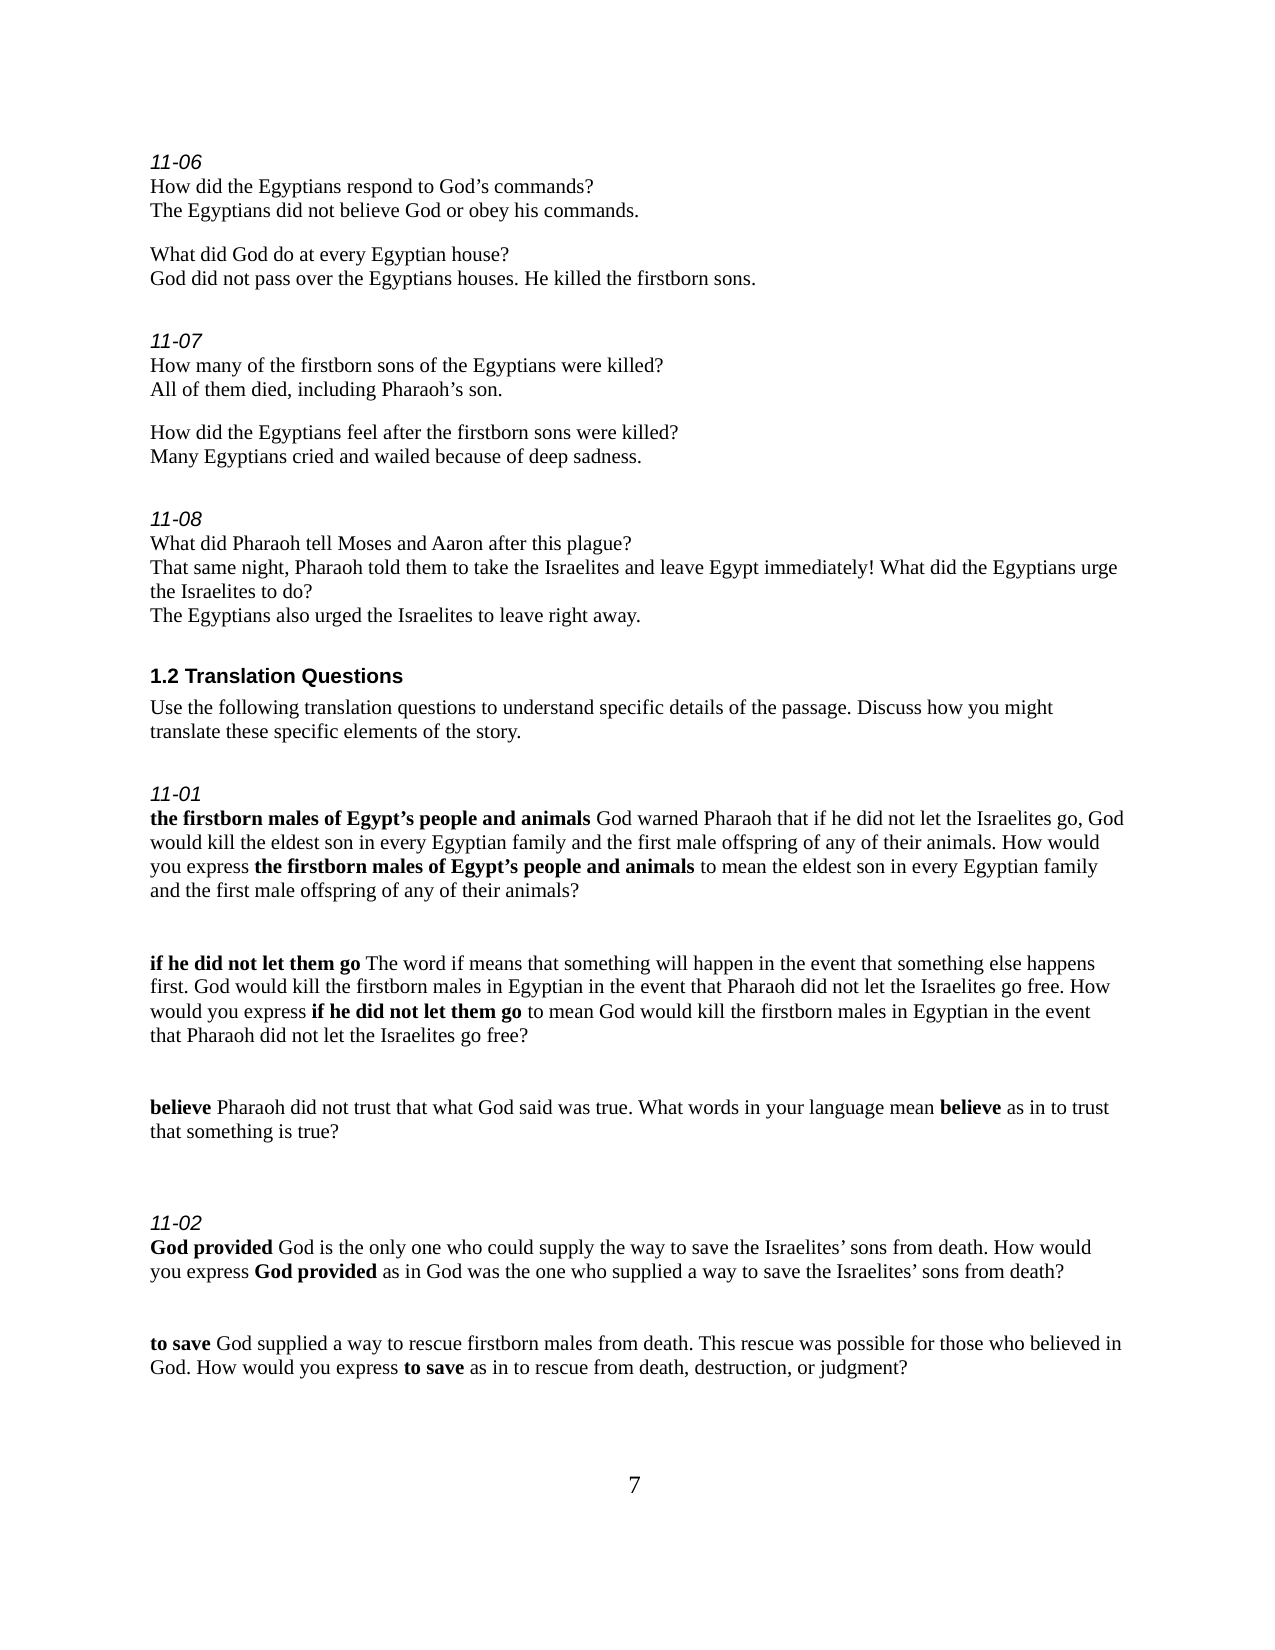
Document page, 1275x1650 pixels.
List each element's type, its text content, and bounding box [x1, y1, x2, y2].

text How did the Egyptians respond to God’s commands? The Egyptians did not believe God or obey his commands. [150, 174, 1125, 222]
subtitle 1.2 Translation Questions [150, 663, 1125, 687]
text believe Pharaoh did not trust that what God said was true. What words in your language mean believe as in to trust that something is true? [150, 1095, 1125, 1143]
text Use the following translation questions to understand specific details of the passage. Discuss how you might translate these specific elements of the story. [150, 695, 1125, 743]
subtitle 11-08 [150, 507, 1125, 531]
text What did God do at every Egyptian house? God did not pass over the Egyptians houses. He killed the firstborn sons. [150, 242, 1125, 290]
subtitle 11-02 [150, 1211, 1125, 1235]
text the firstborn males of Egypt’s people and animals God warned Pharaoh that if he did not let the Israelites go, God would kill the eldest son in every Egyptian family and the first male offspring of any of their animals. How would you express the firstborn males of Egypt’s people and animals to mean the eldest son in every Egyptian family and the first male offspring of any of their animals? [150, 806, 1125, 902]
text God provided God is the only one who could supply the way to save the Israelites’ sons from death. How would you express God provided as in God was the one who supplied a way to save the Israelites’ sons from death? [150, 1235, 1125, 1283]
text What did Pharaoh tell Moses and Aaron after this plague? That same night, Pharaoh told them to take the Israelites and leave Egypt immediately! What did the Egyptians urge the Israelites to do? The Egyptians also urged the Israelites to leave right away. [150, 531, 1125, 627]
subtitle 11-07 [150, 329, 1125, 353]
text if he did not let them go The word if means that something will happen in the event that something else happens first. God would kill the firstborn males in Egyptian in the event that Pharaoh did not let the Israelites go free. How would you express if he did not let them go to mean God would kill the firstborn males in Egyptian in the event that Pharaoh did not let the Israelites go free? [150, 950, 1125, 1047]
subtitle 11-01 [150, 782, 1125, 806]
subtitle 11-06 [150, 150, 1125, 174]
text How many of the firstborn sons of the Egyptians were killed? All of them died, including Pharaoh’s son. [150, 353, 1125, 401]
text to save God supplied a way to rescue firstborn males from death. This rescue was possible for those who believed in God. How would you express to save as in to rescue from death, destruction, or judgment? [150, 1331, 1125, 1379]
text How did the Egyptians feel after the firstborn sons were killed? Many Egyptians cried and wailed because of deep sadness. [150, 420, 1125, 468]
